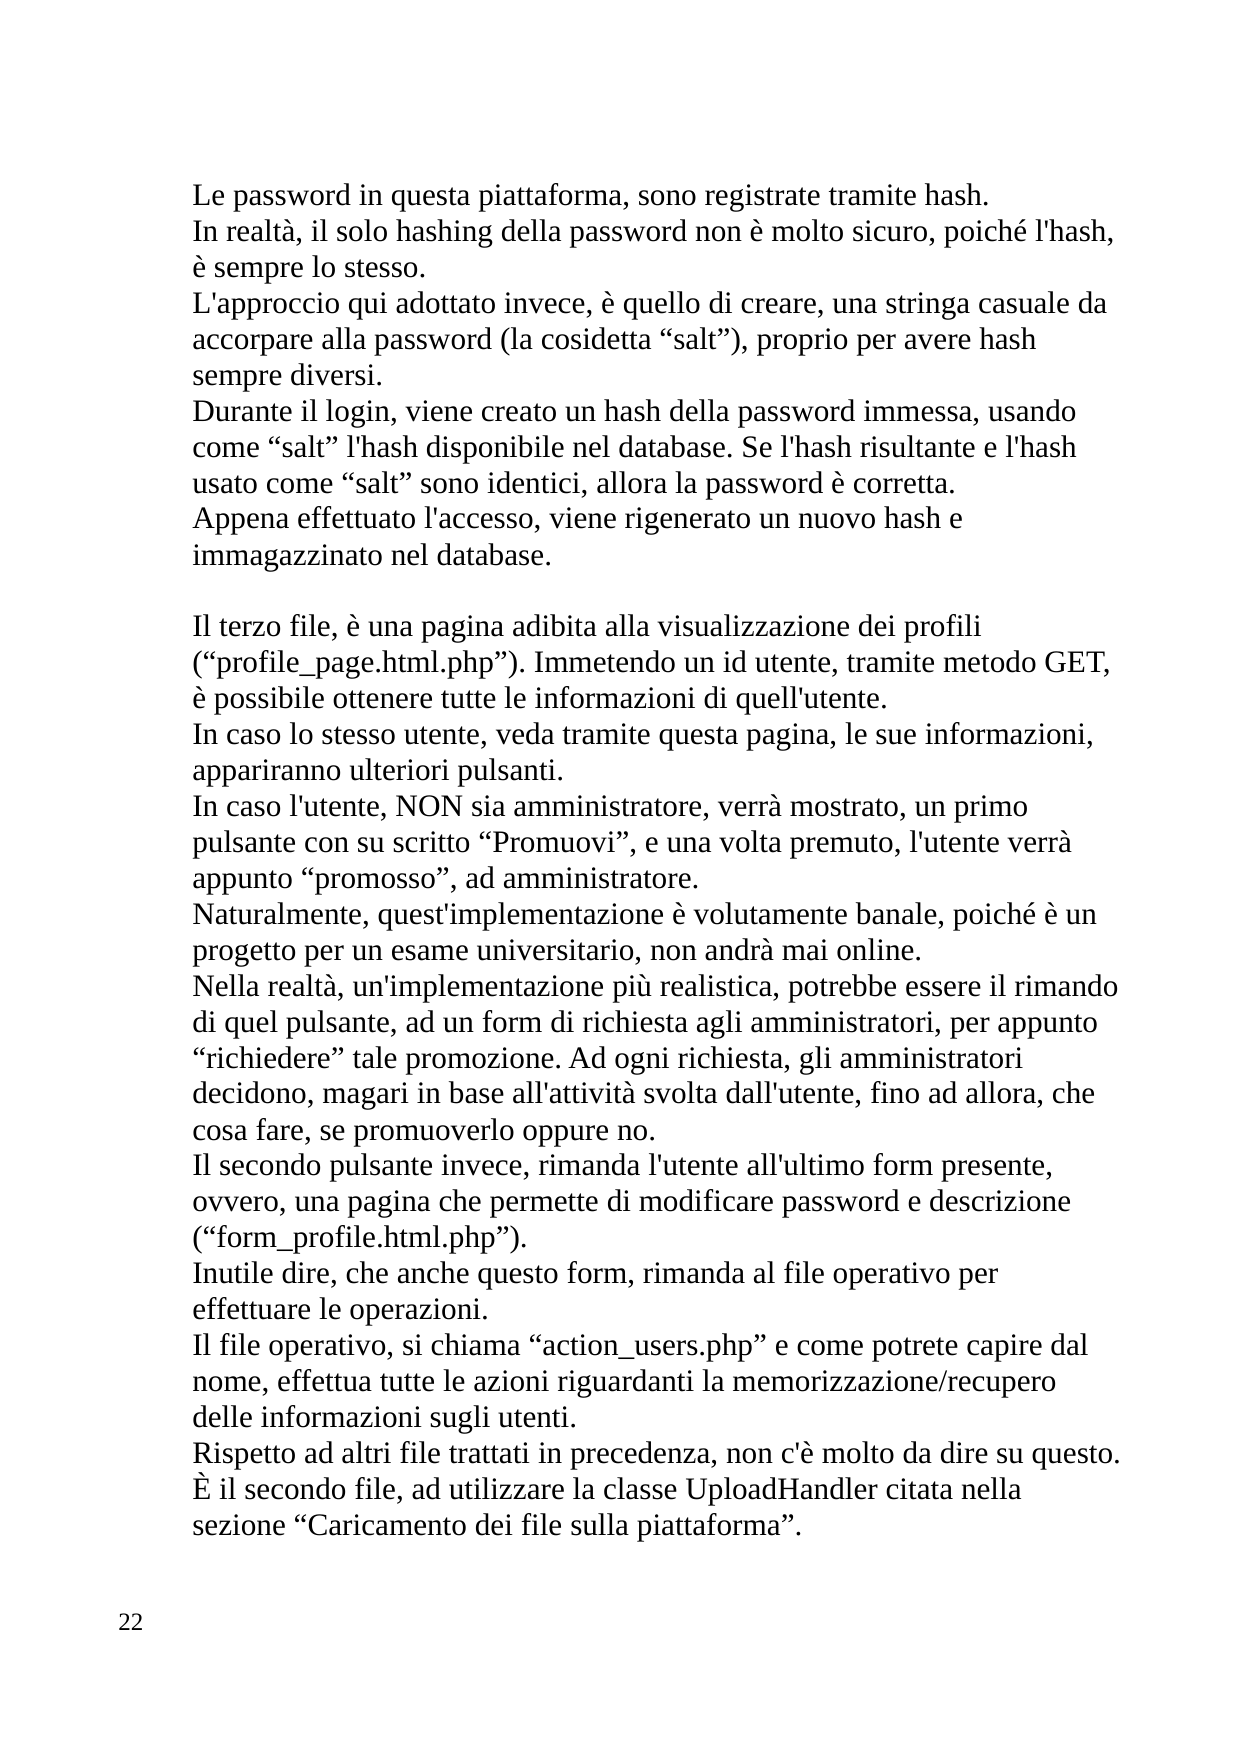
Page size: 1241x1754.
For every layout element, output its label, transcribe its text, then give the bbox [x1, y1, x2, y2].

text In caso lo stesso utente, veda tramite questa pagina, le sue informazioni, appariranno ulteriori pulsanti. In caso l'utente, NON sia amministratore, verrà mostrato, un primo pulsante con su scritto “Promuovi”, e una volta premuto, l'utente verrà appunto “promosso”, ad amministratore. Naturalmente, quest'implementazione è volutamente banale, poiché è un progetto per un esame universitario, non andrà mai online. Nella realtà, un'implementazione più realistica, potrebbe essere il rimando di quel pulsante, ad un form di richiesta agli amministratori, per appunto “richiedere” tale promozione. Ad ogni richiesta, gli amministratori decidono, magari in base all'attività svolta dall'utente, fino ad allora, che cosa fare, se promuoverlo oppure no. Il secondo pulsante invece, rimanda l'utente all'ultimo form presente, ovvero, una pagina che permette di modificare password e descrizione (“form_profile.html.php”). Inutile dire, che anche questo form, rimanda al file operativo per effettuare le operazioni. [192, 715, 1122, 1326]
text Le password in questa piattaforma, sono registrate tramite hash. In realtà, il solo hashing della password non è molto sicuro, poiché l'hash, è sempre lo stesso. L'approccio qui adottato invece, è quello di creare, una stringa casuale da accorpare alla password (la cosidetta “salt”), proprio per avere hash sempre diversi. Durante il login, viene creato un hash della password immessa, usando come “salt” l'hash disponibile nel database. Se l'hash risultante e l'hash usato come “salt” sono identici, allora la password è corretta. Appena effettuato l'accesso, viene rigenerato un nuovo hash e immagazzinato nel database. [192, 176, 1122, 608]
text Il file operativo, si chiama “action_users.php” e come potrete capire dal nome, effettua tutte le azioni riguardanti la memorizzazione/recupero delle informazioni sugli utenti. Rispetto ad altri file trattati in precedenza, non c'è molto da dire su questo. È il secondo file, ad utilizzare la classe UploadHandler citata nella sezione “Caricamento dei file sulla piattaforma”. [192, 1326, 1122, 1542]
text Il terzo file, è una pagina adibita alla visualizzazione dei profili (“profile_page.html.php”). Immetendo un id utente, tramite metodo GET, è possibile ottenere tutte le informazioni di quell'utente. [192, 608, 1122, 715]
